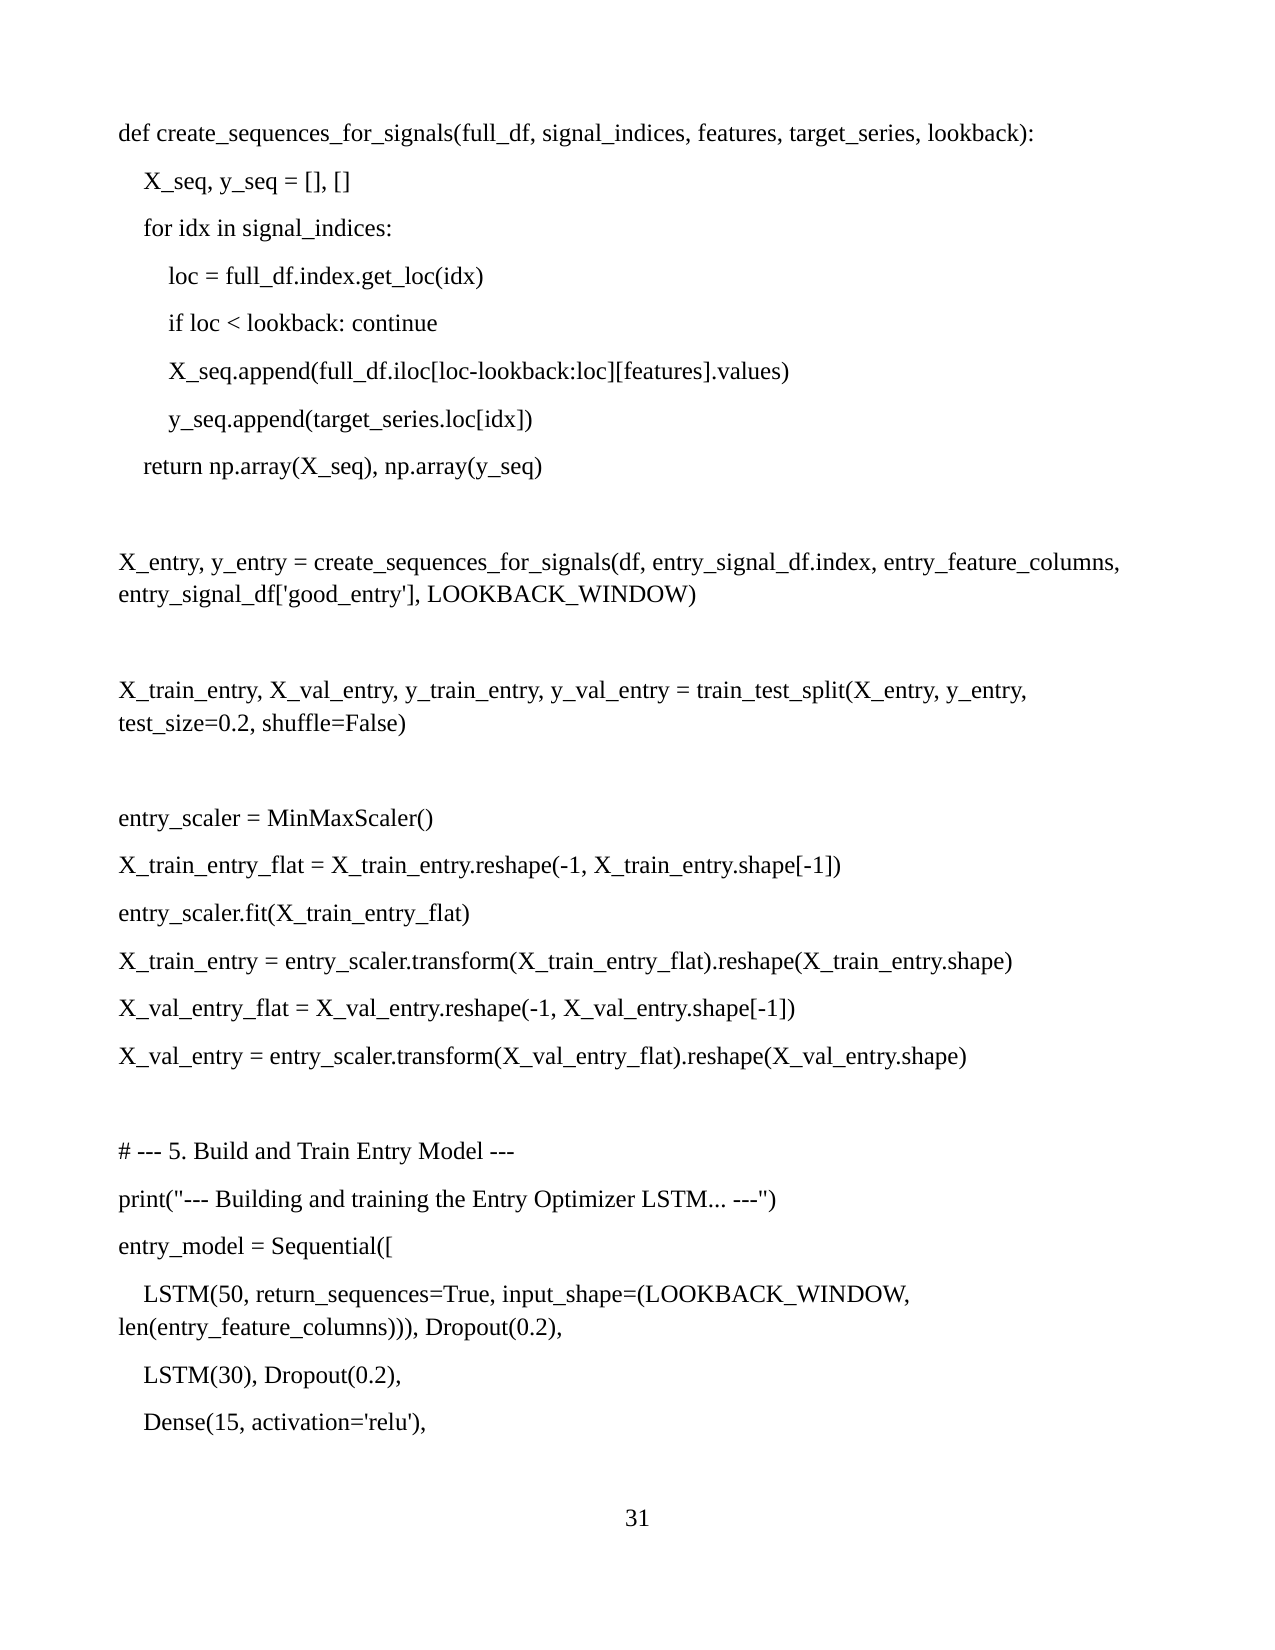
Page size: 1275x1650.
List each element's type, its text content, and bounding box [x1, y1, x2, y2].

text LSTM(50, return_sequences=True, input_shape=(LOOKBACK_WINDOW, len(entry_feature_columns))), Dropout(0.2), [118, 1279, 1157, 1341]
text X_train_entry = entry_scaler.transform(X_train_entry_flat).reshape(X_train_entry.shape) [118, 946, 1157, 974]
text loc = full_df.index.get_loc(idx) [118, 261, 1157, 290]
text X_seq, y_seq = [], [] [118, 166, 1157, 194]
text X_val_entry = entry_scaler.transform(X_val_entry_flat).reshape(X_val_entry.shape) [118, 1041, 1157, 1070]
text print("--- Building and training the Entry Optimizer LSTM... ---") [118, 1184, 1157, 1213]
text entry_model = Sequential([ [118, 1231, 1157, 1260]
text return np.array(X_seq), np.array(y_seq) [118, 451, 1157, 480]
text entry_scaler.fit(X_train_entry_flat) [118, 898, 1157, 927]
text X_train_entry, X_val_entry, y_train_entry, y_val_entry = train_test_split(X_entry, y_entry, test_size=0.2, shuffle=False) [118, 675, 1157, 737]
text entry_scaler = MinMaxScaler() [118, 803, 1157, 832]
text y_seq.append(target_series.loc[idx]) [118, 404, 1157, 432]
text for idx in signal_indices: [118, 213, 1157, 242]
text if loc < lookback: continue [118, 308, 1157, 337]
text # --- 5. Build and Train Entry Model --- [118, 1136, 1157, 1165]
text X_train_entry_flat = X_train_entry.reshape(-1, X_train_entry.shape[-1]) [118, 851, 1157, 879]
text def create_sequences_for_signals(full_df, signal_indices, features, target_series, lookback): [118, 118, 1157, 147]
text X_entry, y_entry = create_sequences_for_signals(df, entry_signal_df.index, entry_feature_columns, entry_signal_df['good_entry'], LOOKBACK_WINDOW) [118, 547, 1157, 608]
text LSTM(30), Dropout(0.2), [118, 1360, 1157, 1388]
text X_val_entry_flat = X_val_entry.reshape(-1, X_val_entry.shape[-1]) [118, 993, 1157, 1022]
text Dense(15, activation='relu'), [118, 1407, 1157, 1436]
text X_seq.append(full_df.iloc[loc-lookback:loc][features].values) [118, 356, 1157, 385]
